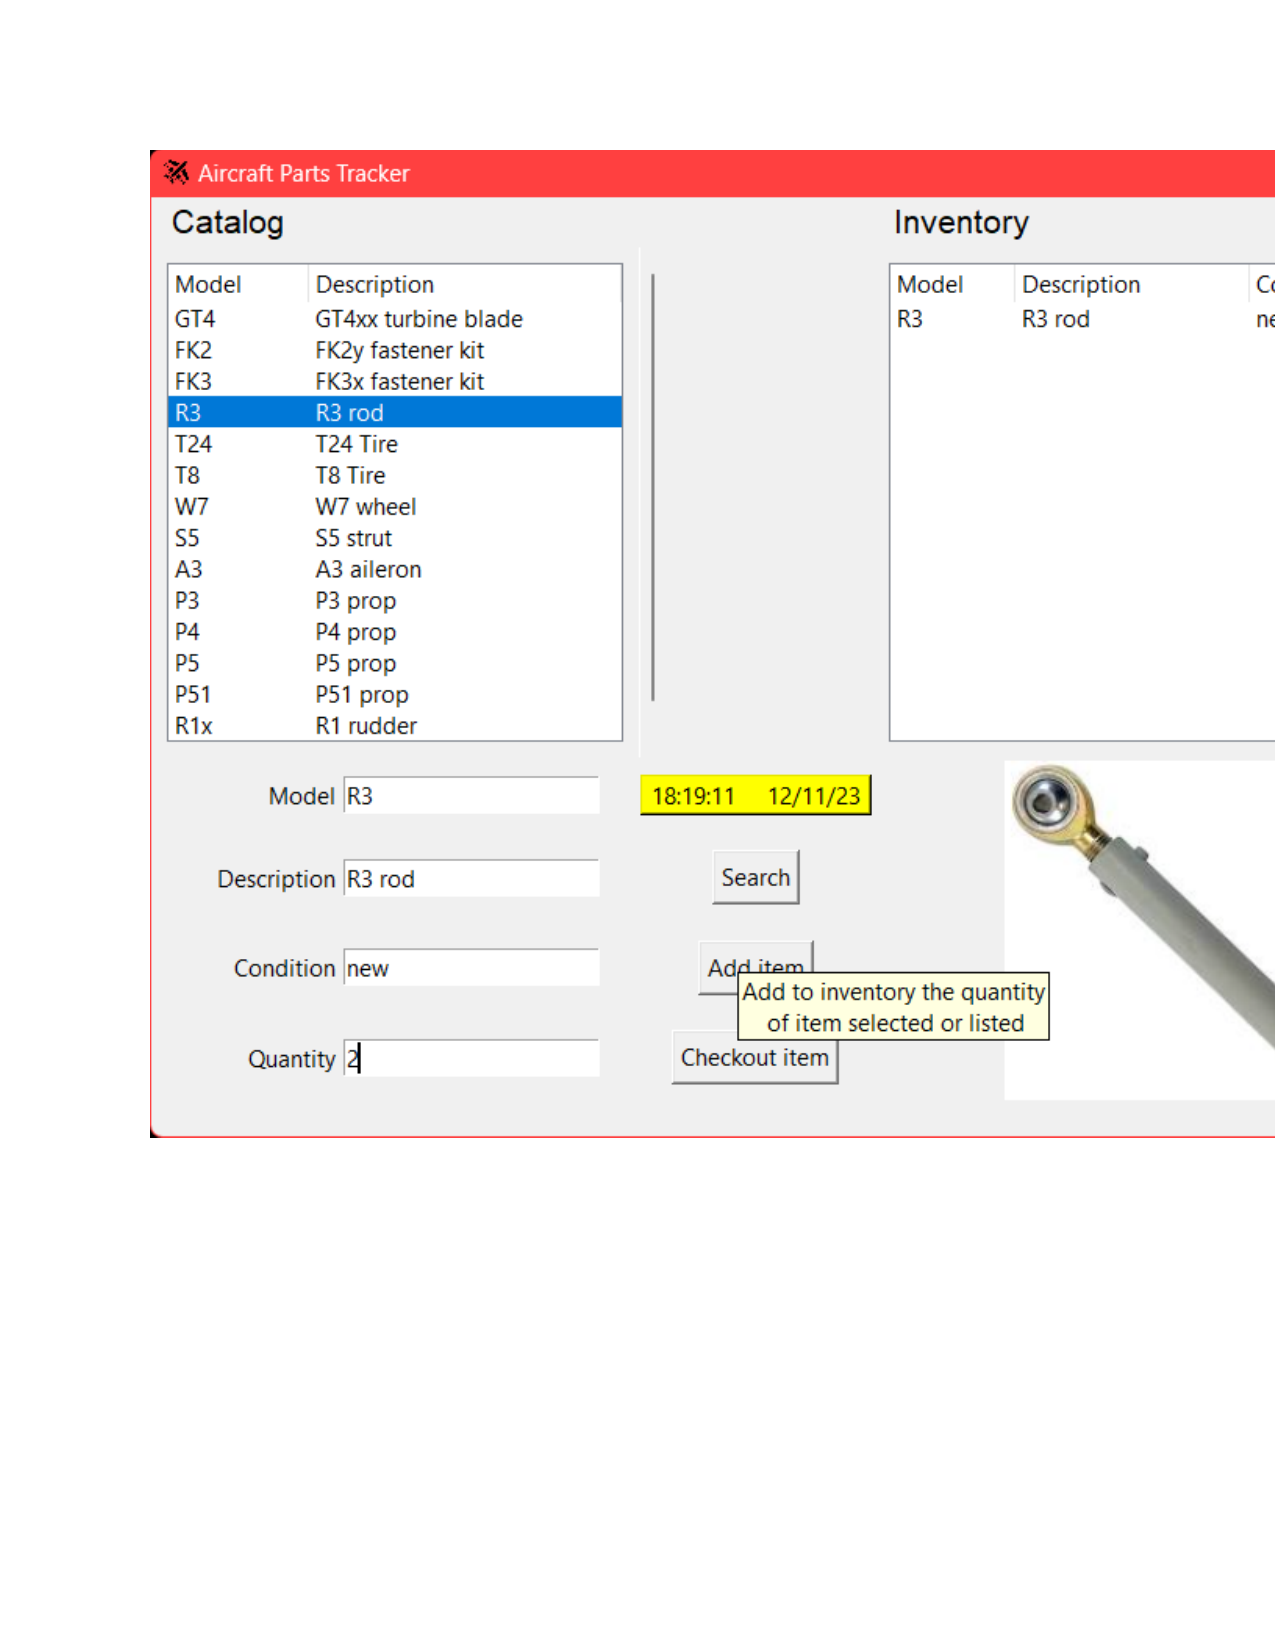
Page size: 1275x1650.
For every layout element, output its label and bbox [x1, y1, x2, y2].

picture [150, 150, 1275, 1138]
